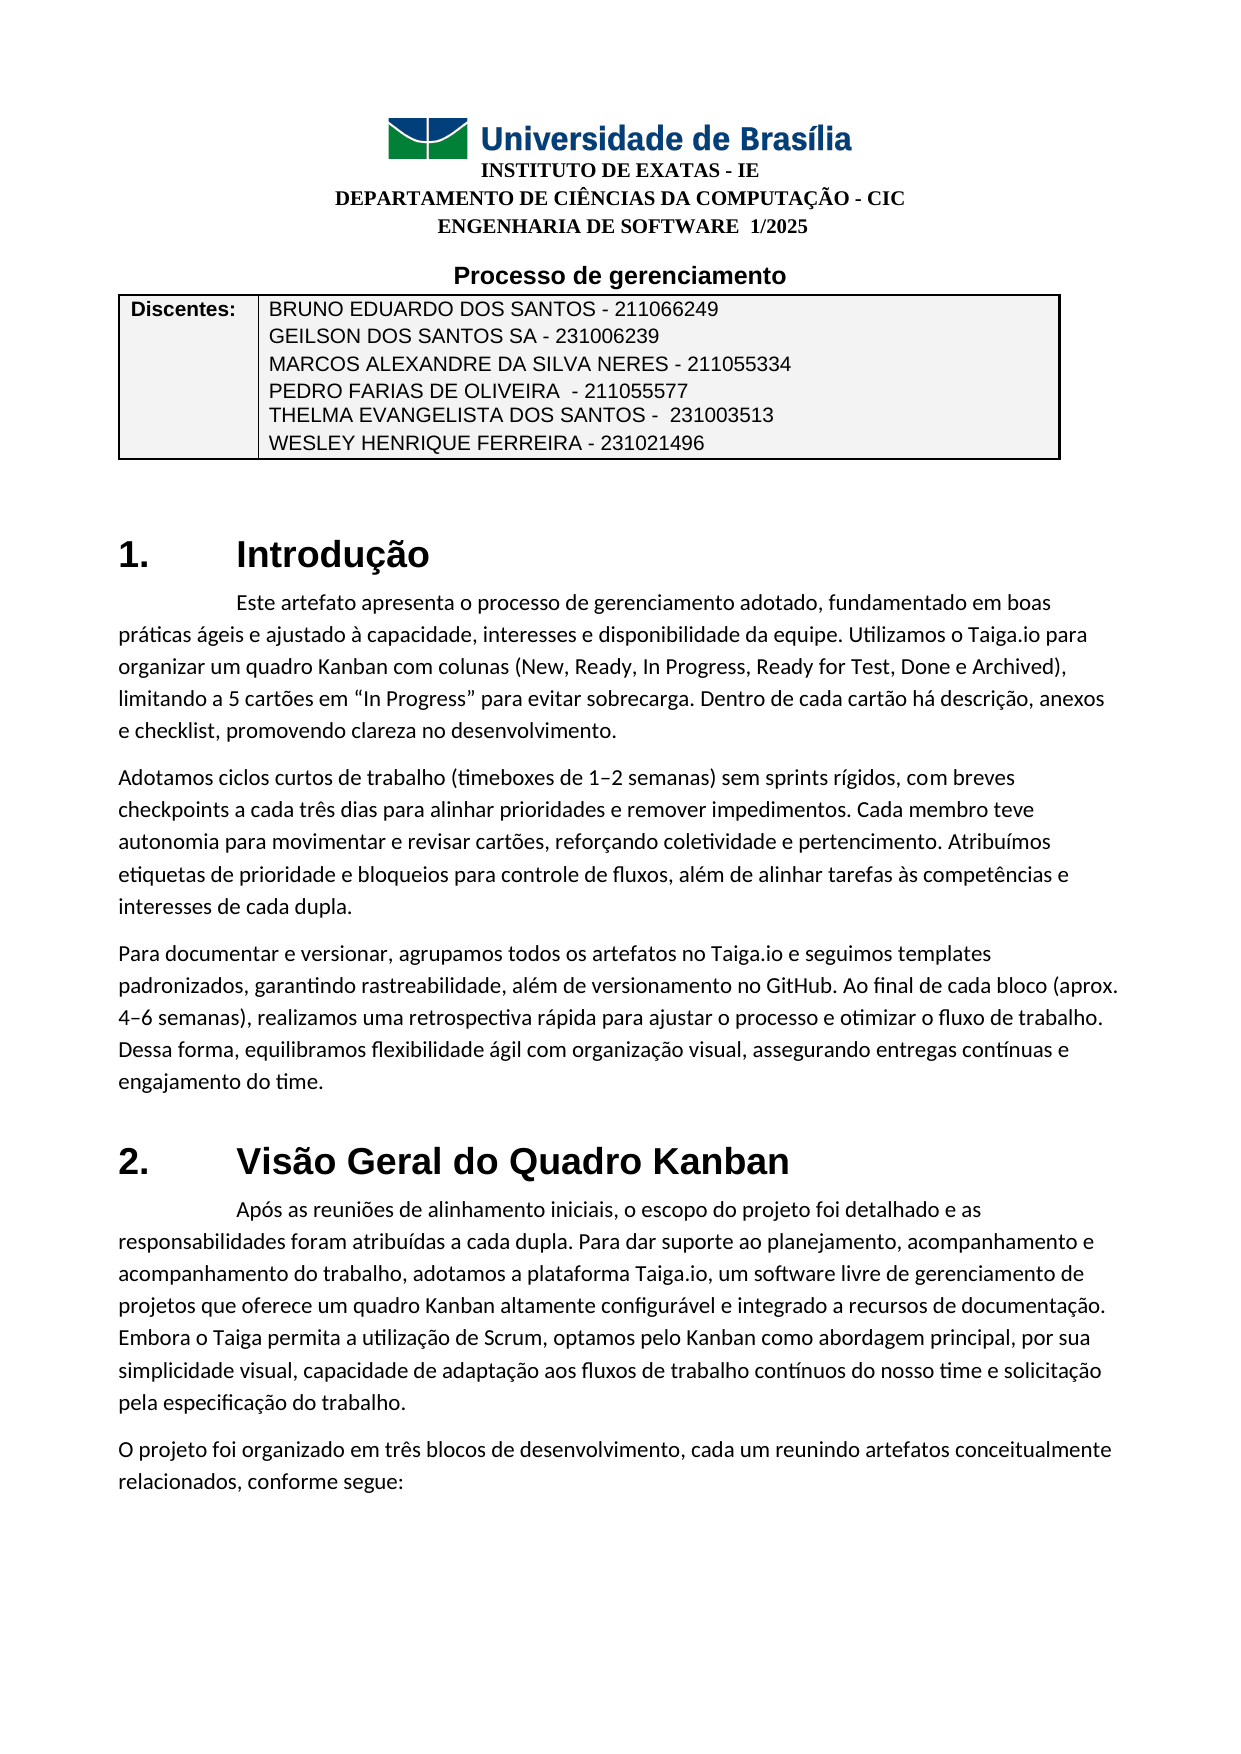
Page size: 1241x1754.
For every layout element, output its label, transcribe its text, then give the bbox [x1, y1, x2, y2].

subtitle Visão Geral do Quadro Kanban [118, 1139, 1122, 1182]
picture [388, 118, 852, 159]
subtitle Introdução [118, 532, 1122, 575]
table_header Discentes: [120, 296, 258, 458]
text Este artefato apresenta o processo de gerenciamento adotado, fundamentado em boas práticas ágeis e ajustado à capacidade, interesses e disponibilidade da equipe. Utilizamos o Taiga.io para organizar um quadro Kanban com colunas (New, Ready, In Progress, Ready for Test, Done e Archived), limitando a 5 cartões em “In Progress” para evitar sobrecarga. Dentro de cada cartão há descrição, anexos e checklist, promovendo clareza no desenvolvimento. [118, 588, 1122, 744]
text O projeto foi organizado em três blocos de desenvolvimento, cada um reunindo artefatos conceitualmente relacionados, conforme segue: [118, 1435, 1122, 1495]
text Para documentar e versionar, agrupamos todos os artefatos no Taiga.io e seguimos templates padronizados, garantindo rastreabilidade, além de versionamento no GitHub. Ao final de cada bloco (aprox. 4–6 semanas), realizamos uma retrospectiva rápida para ajustar o processo e otimizar o fluxo de trabalho. Dessa forma, equilibramos flexibilidade ágil com organização visual, assegurando entregas contínuas e engajamento do time. [118, 939, 1122, 1095]
text Processo de gerenciamento [118, 261, 1122, 290]
text Após as reuniões de alinhamento iniciais, o escopo do projeto foi detalhado e as responsabilidades foram atribuídas a cada dupla. Para dar suporte ao planejamento, acompanhamento e acompanhamento do trabalho, adotamos a plataforma Taiga.io, um software livre de gerenciamento de projetos que oferece um quadro Kanban altamente configurável e integrado a recursos de documentação. Embora o Taiga permita a utilização de Scrum, optamos pelo Kanban como abordagem principal, por sua simplicidade visual, capacidade de adaptação aos fluxos de trabalho contínuos do nosso time e solicitação pela especificação do trabalho. [118, 1195, 1122, 1416]
text Adotamos ciclos curtos de trabalho (timeboxes de 1–2 semanas) sem sprints rígidos, com breves checkpoints a cada três dias para alinhar prioridades e remover impedimentos. Cada membro teve autonomia para movimentar e revisar cartões, reforçando coletividade e pertencimento. Atribuímos etiquetas de prioridade e bloqueios para controle de fluxos, além de alinhar tarefas às competências e interesses de cada dupla. [118, 763, 1122, 920]
table_header BRUNO EDUARDO DOS SANTOS - 211066249 GEILSON DOS SANTOS SA - 231006239 MARCOS ALEXANDRE DA SILVA NERES - 211055334 PEDRO FARIAS DE OLIVEIRA - 211055577 THELMA EVANGELISTA DOS SANTOS - 231003513 WESLEY HENRIQUE FERREIRA - 231021496 [259, 296, 1058, 458]
